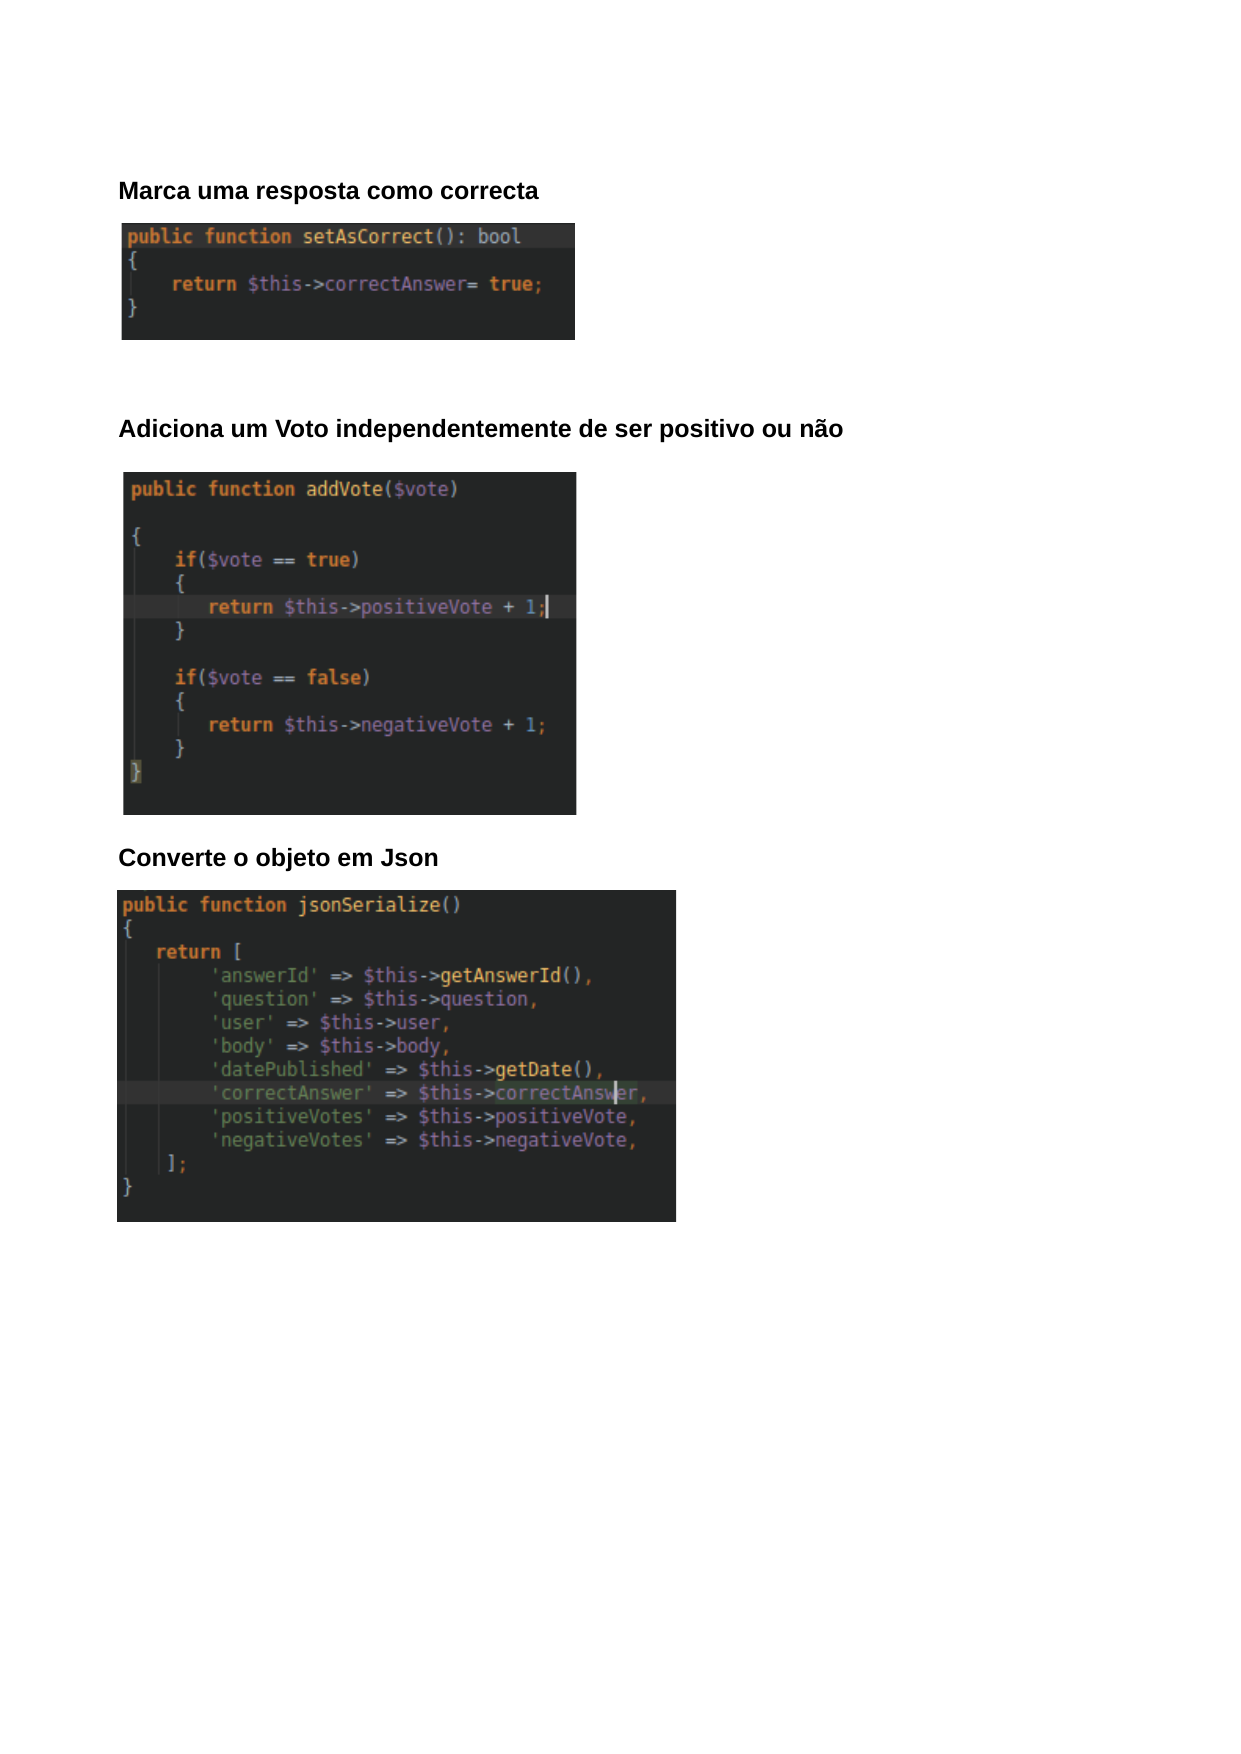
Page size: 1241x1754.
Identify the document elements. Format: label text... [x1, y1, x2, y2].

picture [117, 890, 677, 1222]
text Converte o objeto em Json [118, 843, 1122, 872]
picture [121, 223, 575, 340]
text Adiciona um Voto independentemente de ser positivo ou não [118, 414, 1122, 443]
text Marca uma resposta como correcta [118, 176, 1122, 205]
picture [123, 472, 577, 815]
